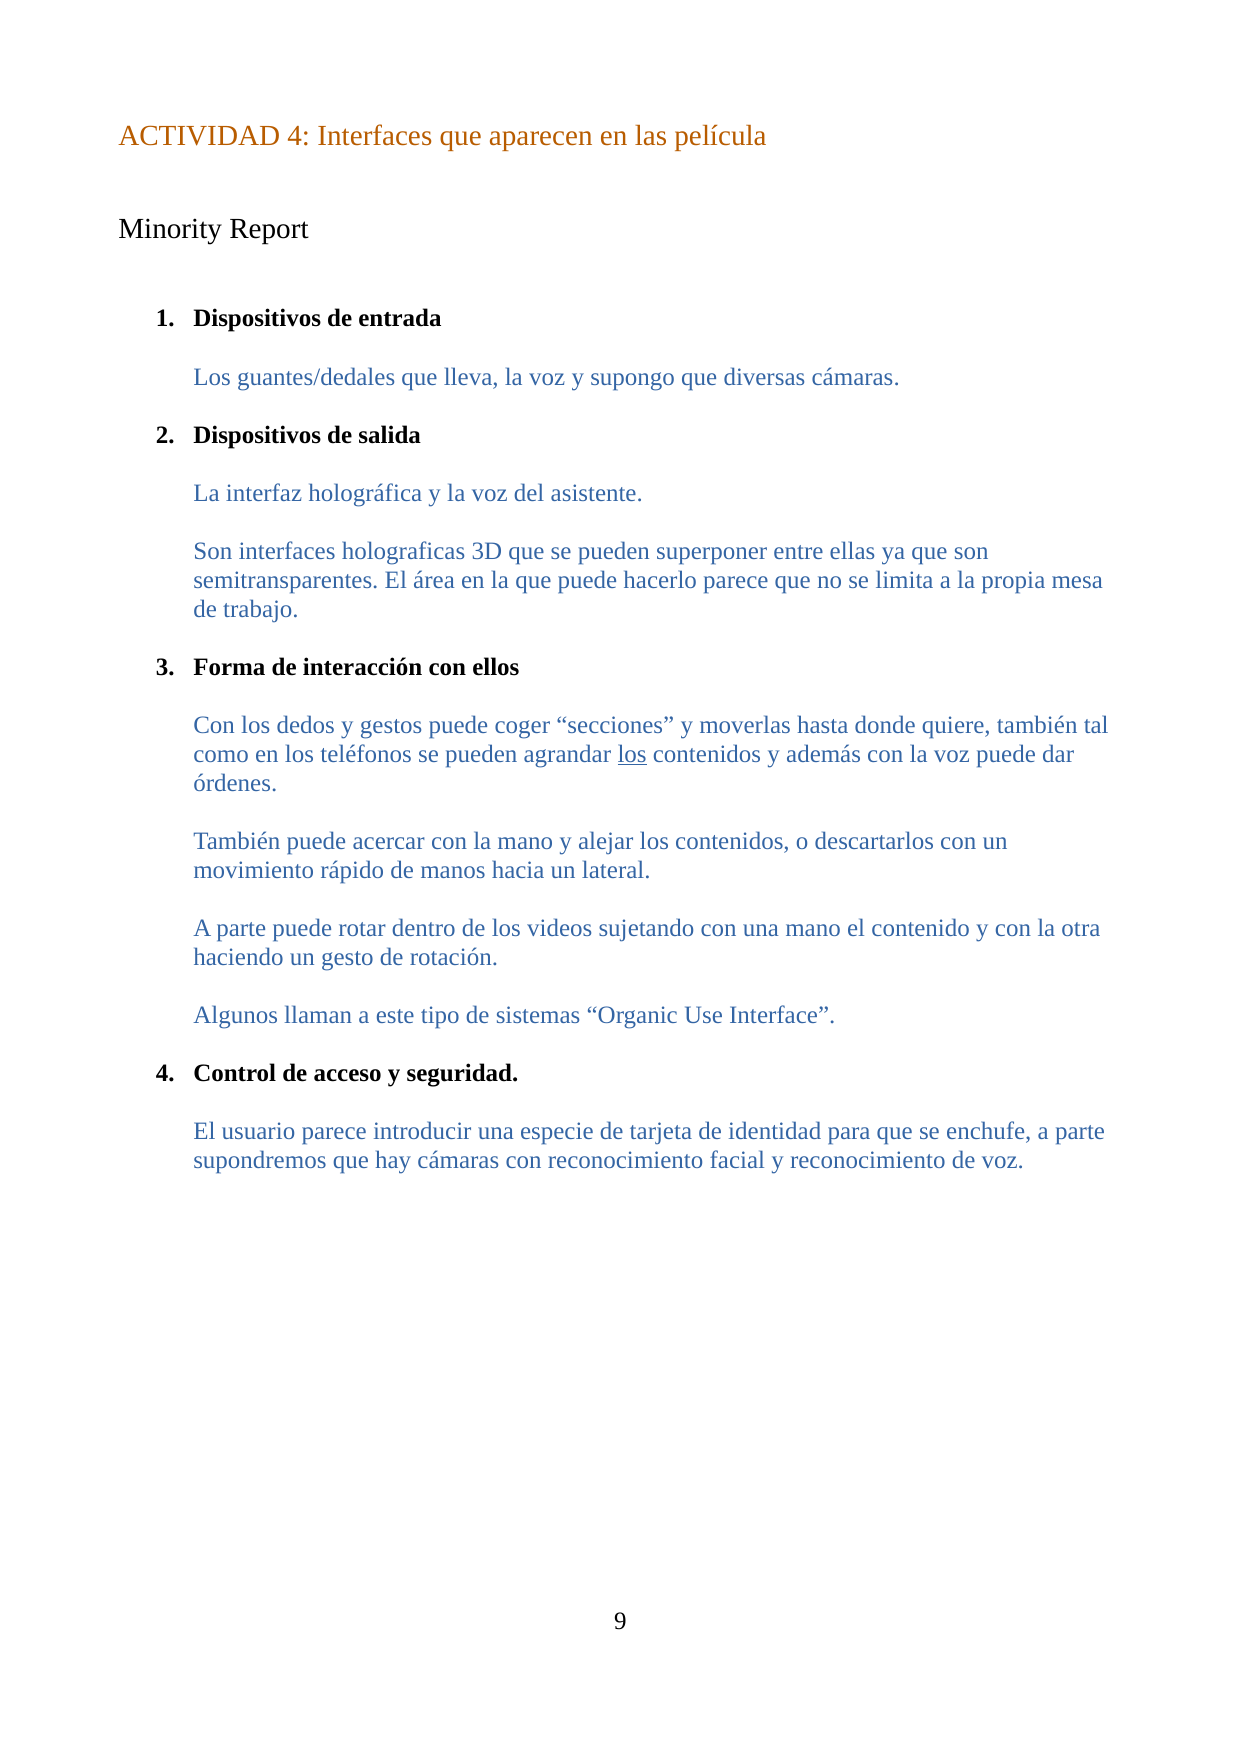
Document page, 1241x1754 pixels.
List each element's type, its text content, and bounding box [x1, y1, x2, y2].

list Los guantes/dedales que lleva, la voz y supongo que diversas cámaras. [156, 362, 1122, 420]
text Minority Report [118, 211, 1122, 303]
text ACTIVIDAD 4: Interfaces que aparecen en las película [118, 118, 1122, 211]
list La interfaz holográfica y la voz del asistente. [156, 478, 1122, 536]
list El usuario parece introducir una especie de tarjeta de identidad para que se enchufe, a parte supondremos que hay cámaras con reconocimiento facial y reconocimiento de voz. [156, 1116, 1122, 1203]
list También puede acercar con la mano y alejar los contenidos, o descartarlos con un movimiento rápido de manos hacia un lateral. [156, 826, 1122, 913]
list Control de acceso y seguridad. [156, 1058, 1122, 1116]
list Forma de interacción con ellos [156, 652, 1122, 710]
list Con los dedos y gestos puede coger “secciones” y moverlas hasta donde quiere, también tal como en los teléfonos se pueden agrandar los contenidos y además con la voz puede dar órdenes. [156, 710, 1122, 826]
list Dispositivos de entrada [156, 303, 1122, 362]
list Algunos llaman a este tipo de sistemas “Organic Use Interface”. [156, 1000, 1122, 1058]
list A parte puede rotar dentro de los videos sujetando con una mano el contenido y con la otra haciendo un gesto de rotación. [156, 913, 1122, 1000]
list Son interfaces holograficas 3D que se pueden superponer entre ellas ya que son semitransparentes. El área en la que puede hacerlo parece que no se limita a la propia mesa de trabajo. [156, 536, 1122, 652]
list Dispositivos de salida [156, 420, 1122, 478]
